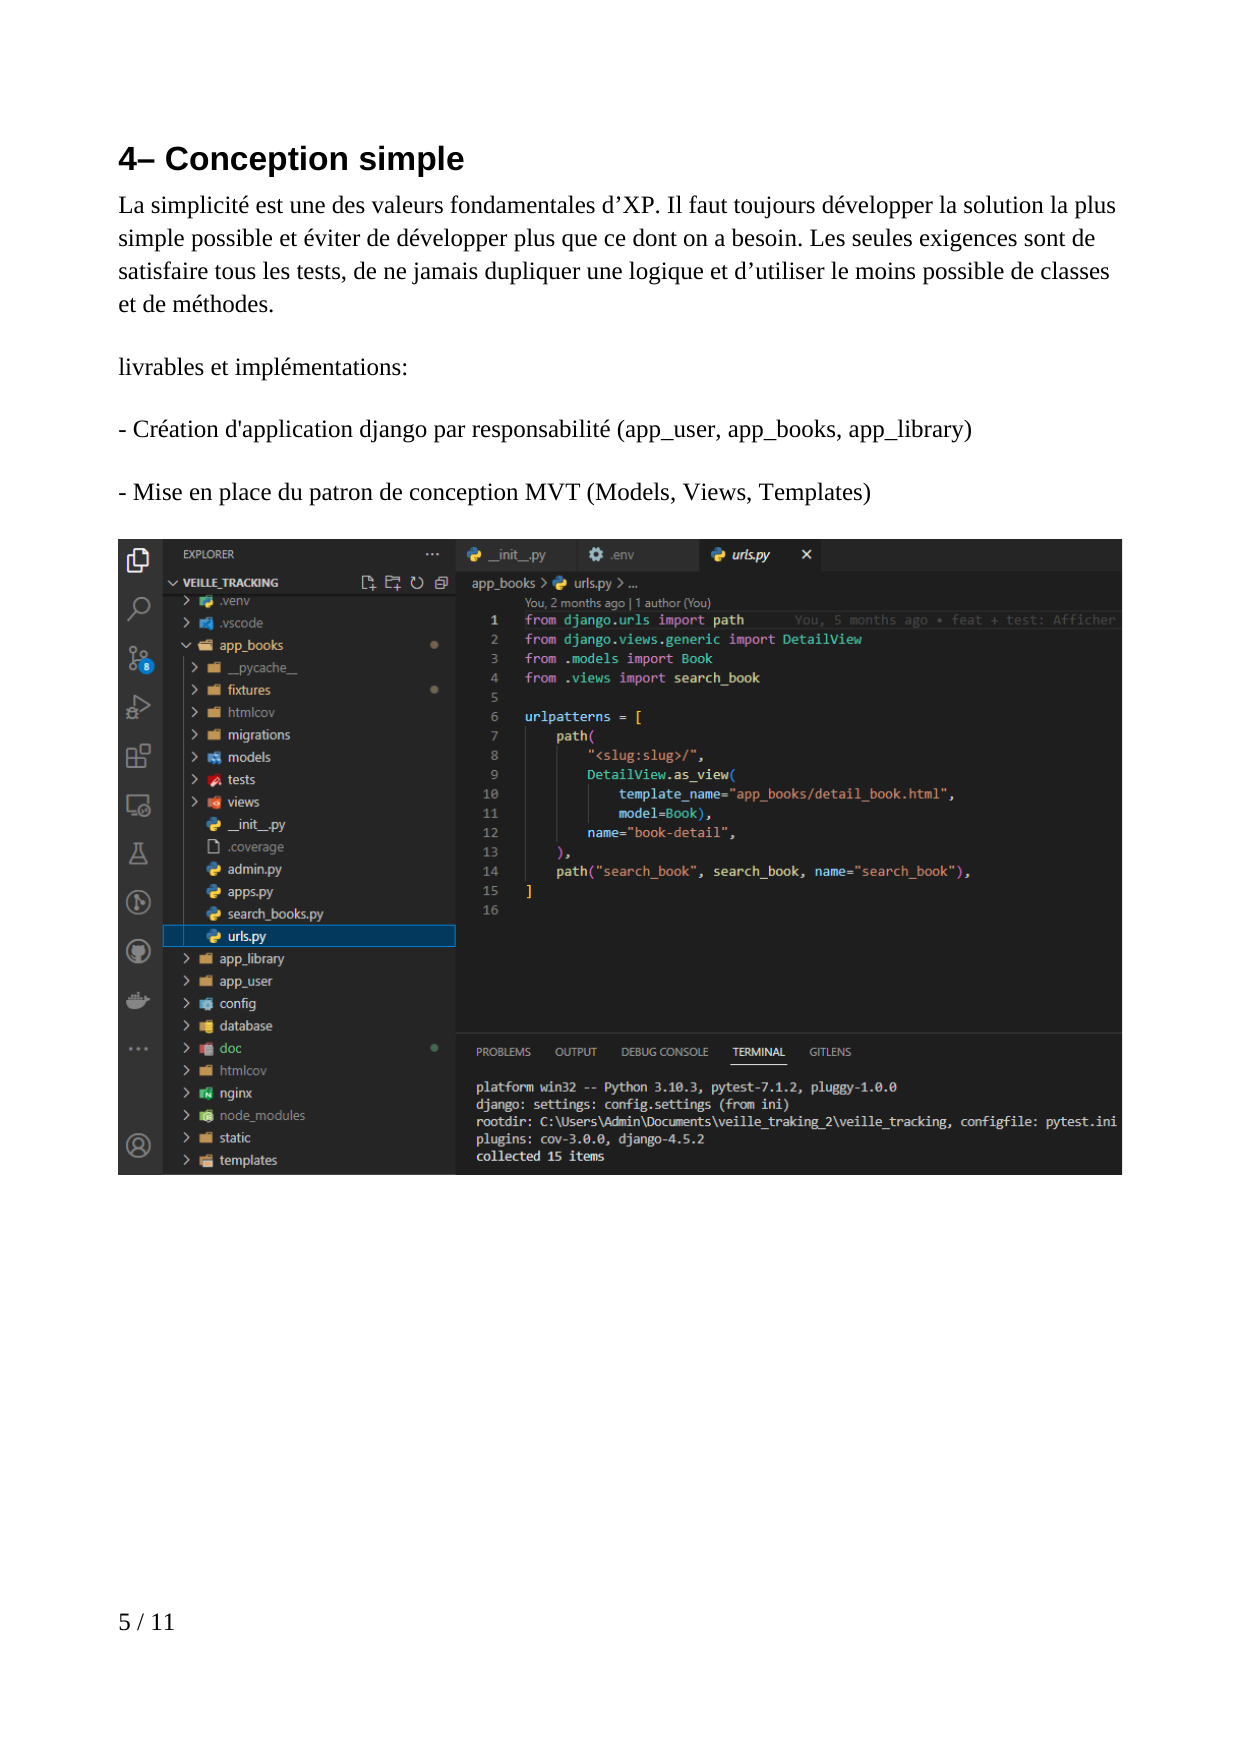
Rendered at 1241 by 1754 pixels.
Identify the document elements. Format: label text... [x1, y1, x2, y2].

picture [118, 539, 1123, 1175]
text - Mise en place du patron de conception MVT (Models, Views, Templates) [118, 477, 1122, 505]
subtitle 4– Conception simple [118, 139, 1122, 178]
text La simplicité est une des valeurs fondamentales d’XP. Il faut toujours développer la solution la plus simple possible et éviter de développer plus que ce dont on a besoin. Les seules exigences sont de satisfaire tous les tests, de ne jamais dupliquer une logique et d’utiliser le moins possible de classes et de méthodes. [118, 190, 1122, 318]
text - Création d'application django par responsabilité (app_user, app_books, app_library) [118, 414, 1122, 443]
text livrables et implémentations: [118, 352, 1122, 380]
